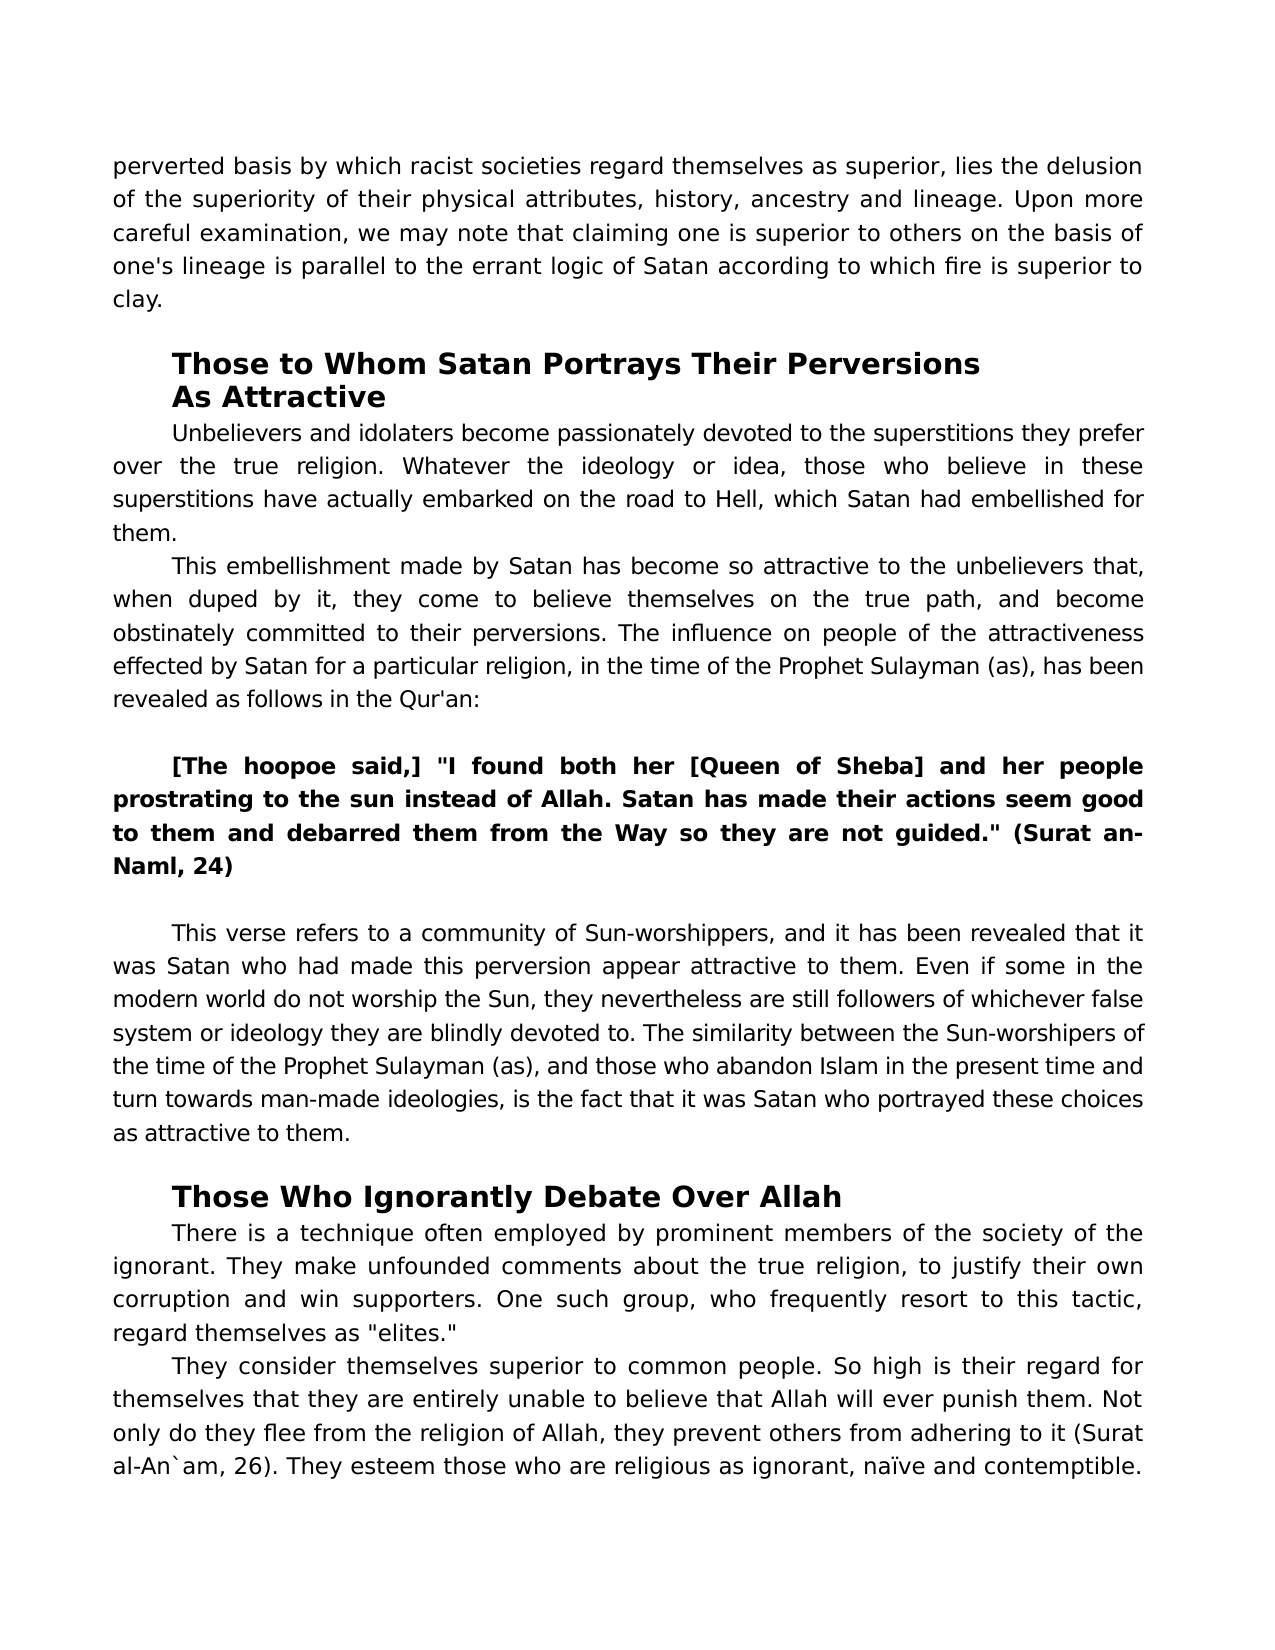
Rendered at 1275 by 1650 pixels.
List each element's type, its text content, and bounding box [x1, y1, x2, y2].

text perverted basis by which racist societies regard themselves as superior, lies the delusion of the superiority of their physical attributes, history, ancestry and lineage. Upon more careful examination, we may note that claiming one is superior to others on the basis of one's lineage is parallel to the errant logic of Satan according to which fire is superior to clay. [112, 148, 1145, 314]
text This verse refers to a community of Sun-worshippers, and it has been revealed that it was Satan who had made this perversion appear attractive to them. Even if some in the modern world do not worship the Sun, they nevertheless are still followers of whichever false system or ideology they are blindly devoted to. The similarity between the Sun-worshipers of the time of the Prophet Sulayman (as), and those who abandon Islam in the present time and turn towards man-made ideologies, is the fact that it was Satan who portrayed these choices as attractive to them. [112, 914, 1145, 1148]
text As Attractive [112, 381, 1145, 414]
text Those Who Ignorantly Debate Over Allah [112, 1181, 1145, 1214]
text This embellishment made by Satan has become so attractive to the unbelievers that, when duped by it, they come to believe themselves on the true path, and become obstinately committed to their perversions. The influence on people of the attractiveness effected by Satan for a particular religion, in the time of the Prophet Sulayman (as), has been revealed as follows in the Qur'an: [112, 548, 1145, 714]
text Those to Whom Satan Portrays Their Perversions [112, 348, 1145, 381]
text There is a technique often employed by prominent members of the society of the ignorant. They make unfounded comments about the true religion, to justify their own corruption and win supporters. One such group, who frequently resort to this tactic, regard themselves as "elites." [112, 1214, 1145, 1348]
text They consider themselves superior to common people. So high is their regard for themselves that they are entirely unable to believe that Allah will ever punish them. Not only do they flee from the religion of Allah, they prevent others from adhering to it (Surat al-An`am, 26). They esteem those who are religious as ignorant, naïve and contemptible. [112, 1348, 1145, 1481]
text Unbelievers and idolaters become passionately devoted to the superstitions they prefer over the true religion. Whatever the ideology or idea, those who believe in these superstitions have actually embarked on the road to Hell, which Satan had embellished for them. [112, 414, 1145, 548]
text [The hoopoe said,] "I found both her [Queen of Sheba] and her people prostrating to the sun instead of Allah. Satan has made their actions seem good to them and debarred them from the Way so they are not guided." (Surat an-Naml, 24) [112, 748, 1145, 881]
